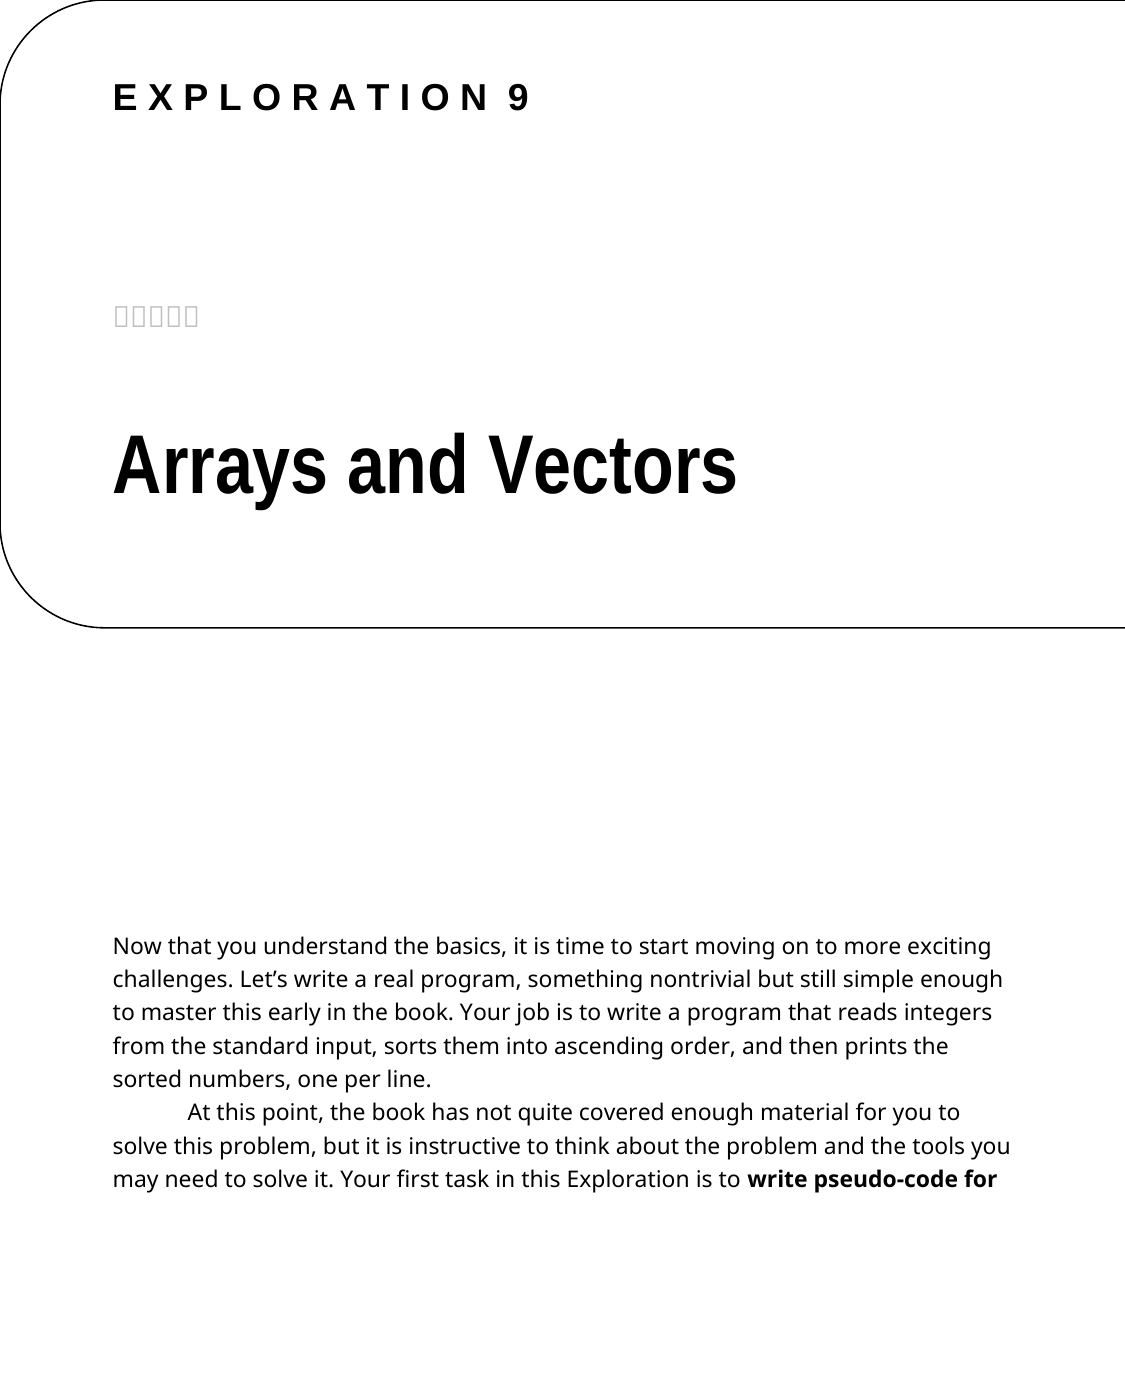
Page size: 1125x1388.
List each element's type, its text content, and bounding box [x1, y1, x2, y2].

text Now that you understand the basics, it is time to start moving on to more exciting challenges. Let’s write a real program, something nontrivial but still simple enough to master this early in the book. Your job is to write a program that reads integers from the standard input, sorts them into ascending order, and then prints the sorted numbers, one per line. [112, 927, 1012, 1094]
text At this point, the book has not quite covered enough material for you to solve this problem, but it is instructive to think about the problem and the tools you may need to solve it. Your first task in this Exploration is to write pseudo-code for [112, 1094, 1012, 1194]
title Arrays and Vectors [112, 416, 1012, 511]
